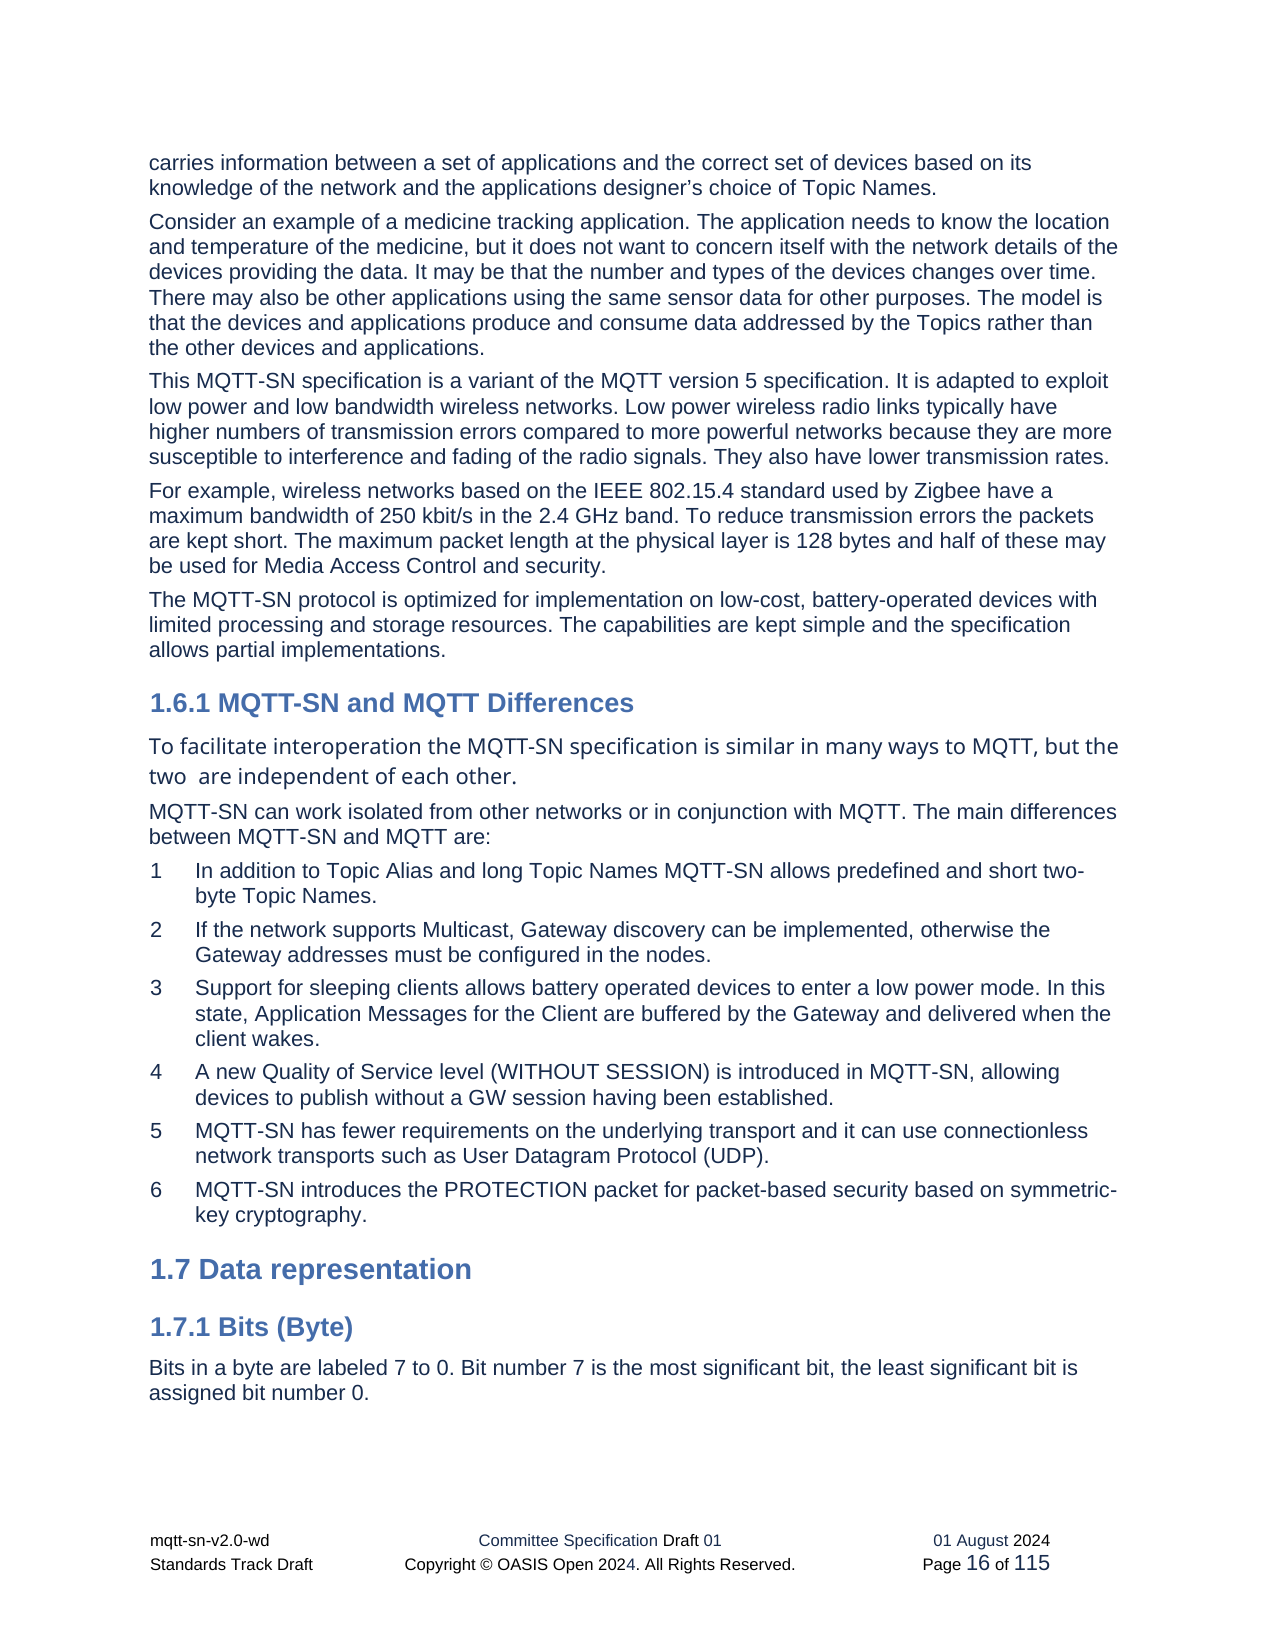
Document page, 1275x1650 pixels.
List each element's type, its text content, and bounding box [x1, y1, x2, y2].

text For example, wireless networks based on the IEEE 802.15.4 standard used by Zigbee have a maximum bandwidth of 250 kbit/s in the 2.4 GHz band. To reduce transmission errors the packets are kept short. The maximum packet length at the physical layer is 128 bytes and half of these may be used for Media Access Control and security. [148, 477, 1124, 578]
subtitle 1.7 Data representation [150, 1252, 1124, 1286]
list MQTT-SN has fewer requirements on the underlying transport and it can use connectionless network transports such as User Datagram Protocol (UDP). [150, 1118, 1124, 1168]
list Support for sleeping clients allows battery operated devices to enter a low power mode. In this state, Application Messages for the Client are buffered by the Gateway and delivered when the client wakes. [150, 975, 1124, 1051]
text This MQTT-SN specification is a variant of the MQTT version 5 specification. It is adapted to exploit low power and low bandwidth wireless networks. Low power wireless radio links typically have higher numbers of transmission errors compared to more powerful networks because they are more susceptible to interference and fading of the radio signals. They also have lower transmission rates. [148, 368, 1124, 469]
subtitle 1.7.1 Bits (Byte) [150, 1311, 1124, 1342]
text The MQTT-SN protocol is optimized for implementation on low-cost, battery-operated devices with limited processing and storage resources. The capabilities are kept simple and the specification allows partial implementations. [148, 587, 1124, 662]
list In addition to Topic Alias and long Topic Names MQTT-SN allows predefined and short two-byte Topic Names. [150, 858, 1124, 908]
text Consider an example of a medicine tracking application. The application needs to know the location and temperature of the medicine, but it does not want to concern itself with the network details of the devices providing the data. It may be that the number and types of the devices changes over time. There may also be other applications using the same sensor data for other purposes. The model is that the devices and applications produce and consume data addressed by the Topics rather than the other devices and applications. [148, 209, 1124, 360]
list A new Quality of Service level (WITHOUT SESSION) is introduced in MQTT-SN, allowing devices to publish without a GW session having been established. [150, 1059, 1124, 1109]
text carries information between a set of applications and the correct set of devices based on its knowledge of the network and the applications designer’s choice of Topic Names. [148, 150, 1124, 200]
text To facilitate interoperation the MQTT-SN specification is similar in many ways to MQTT, but the two are independent of each other. [148, 731, 1124, 791]
list MQTT-SN introduces the PROTECTION packet for packet-based security based on symmetric-key cryptography. [150, 1177, 1124, 1227]
subtitle 1.6.1 MQTT-SN and MQTT Differences [150, 687, 1124, 718]
text MQTT-SN can work isolated from other networks or in conjunction with MQTT. The main differences between MQTT-SN and MQTT are: [148, 799, 1124, 849]
list If the network supports Multicast, Gateway discovery can be implemented, otherwise the Gateway addresses must be configured in the nodes. [150, 916, 1124, 967]
text Bits in a byte are labeled 7 to 0. Bit number 7 is the most significant bit, the least significant bit is assigned bit number 0. [148, 1354, 1124, 1405]
